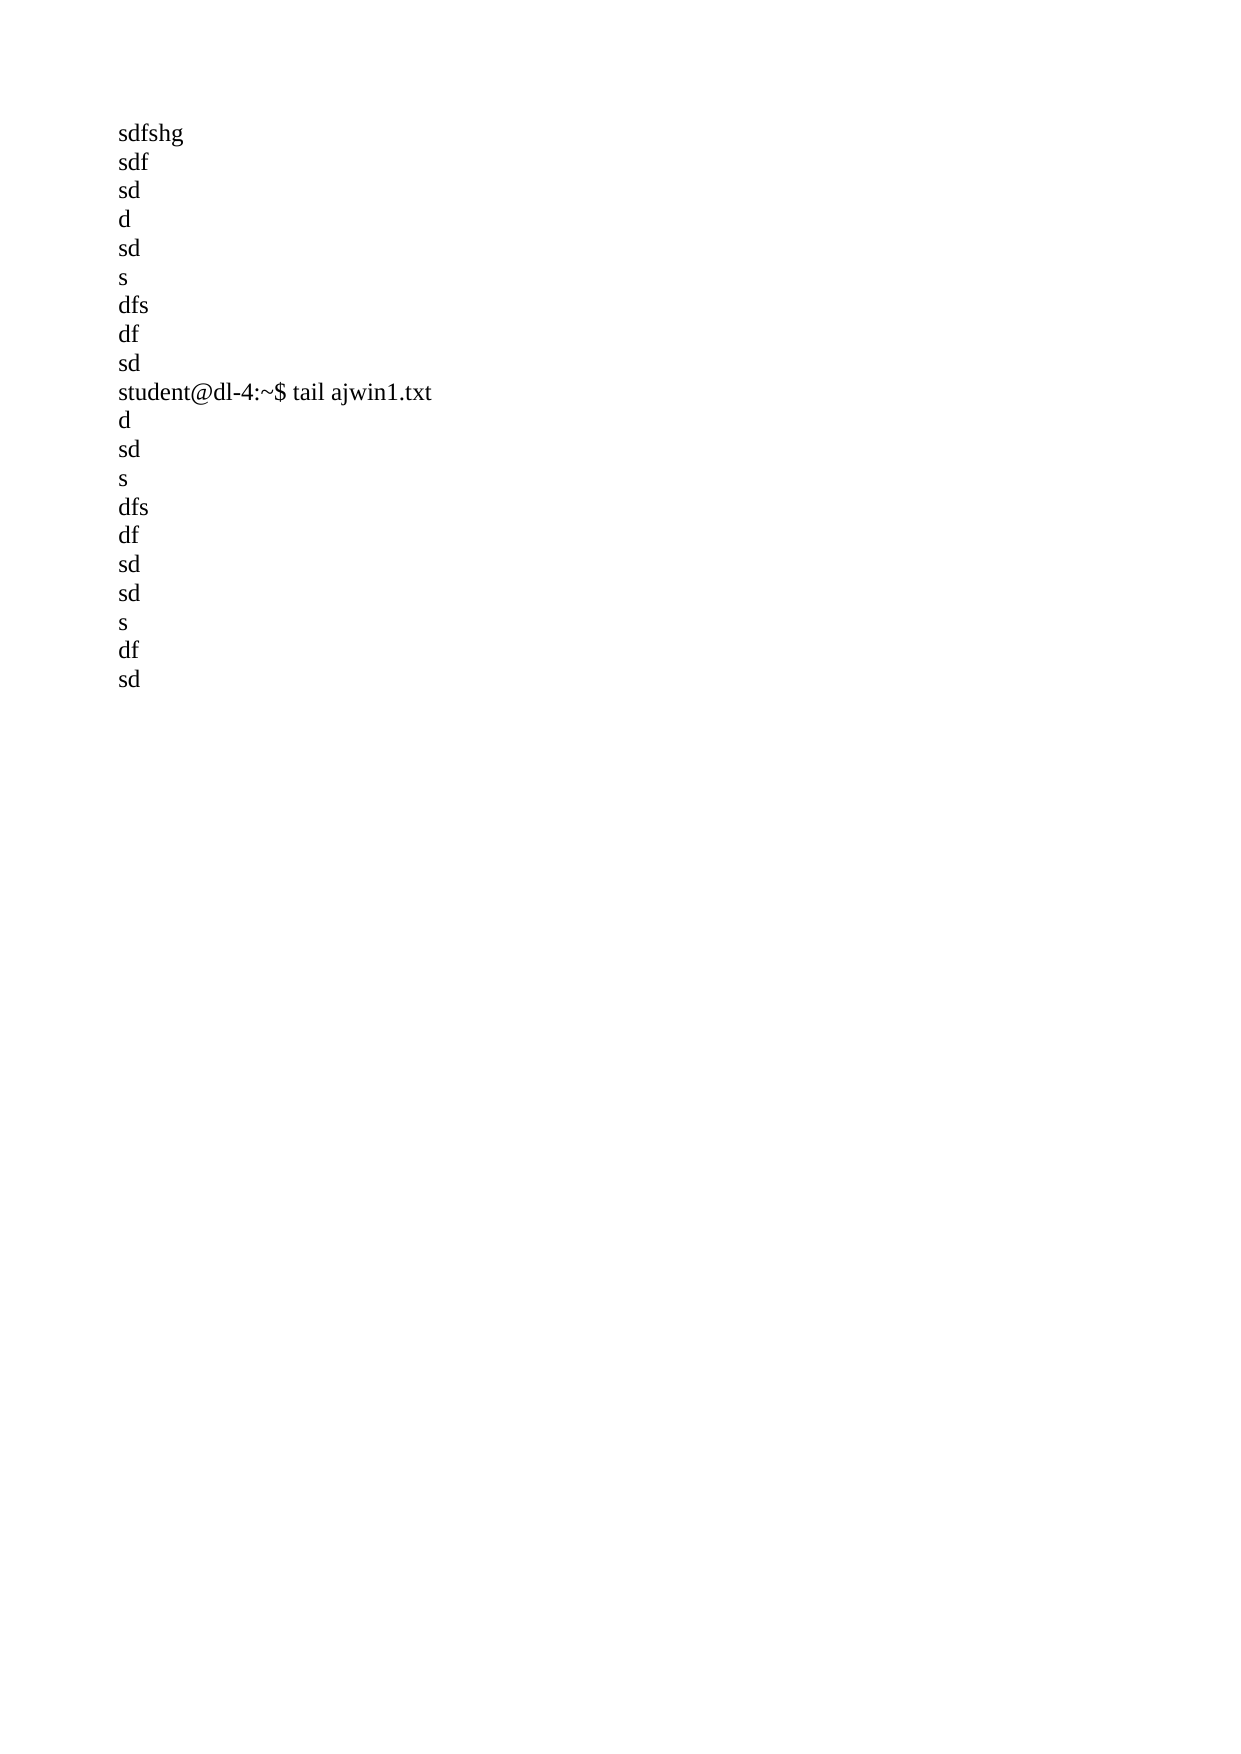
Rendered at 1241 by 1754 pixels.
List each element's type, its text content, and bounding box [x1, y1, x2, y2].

text sd [118, 664, 1122, 693]
text sd [118, 176, 1122, 204]
text s [118, 463, 1122, 492]
text sdf [118, 147, 1122, 176]
text d [118, 406, 1122, 434]
text df [118, 319, 1122, 348]
text s [118, 262, 1122, 291]
text sd [118, 233, 1122, 262]
text dfs [118, 492, 1122, 521]
text s [118, 607, 1122, 636]
text sd [118, 549, 1122, 578]
text df [118, 636, 1122, 664]
text sdfshg [118, 118, 1122, 147]
text sd [118, 578, 1122, 607]
text dfs [118, 291, 1122, 319]
text student@dl-4:~$ tail ajwin1.txt [118, 377, 1122, 406]
text sd [118, 434, 1122, 463]
text df [118, 521, 1122, 549]
text sd [118, 348, 1122, 377]
text d [118, 204, 1122, 233]
